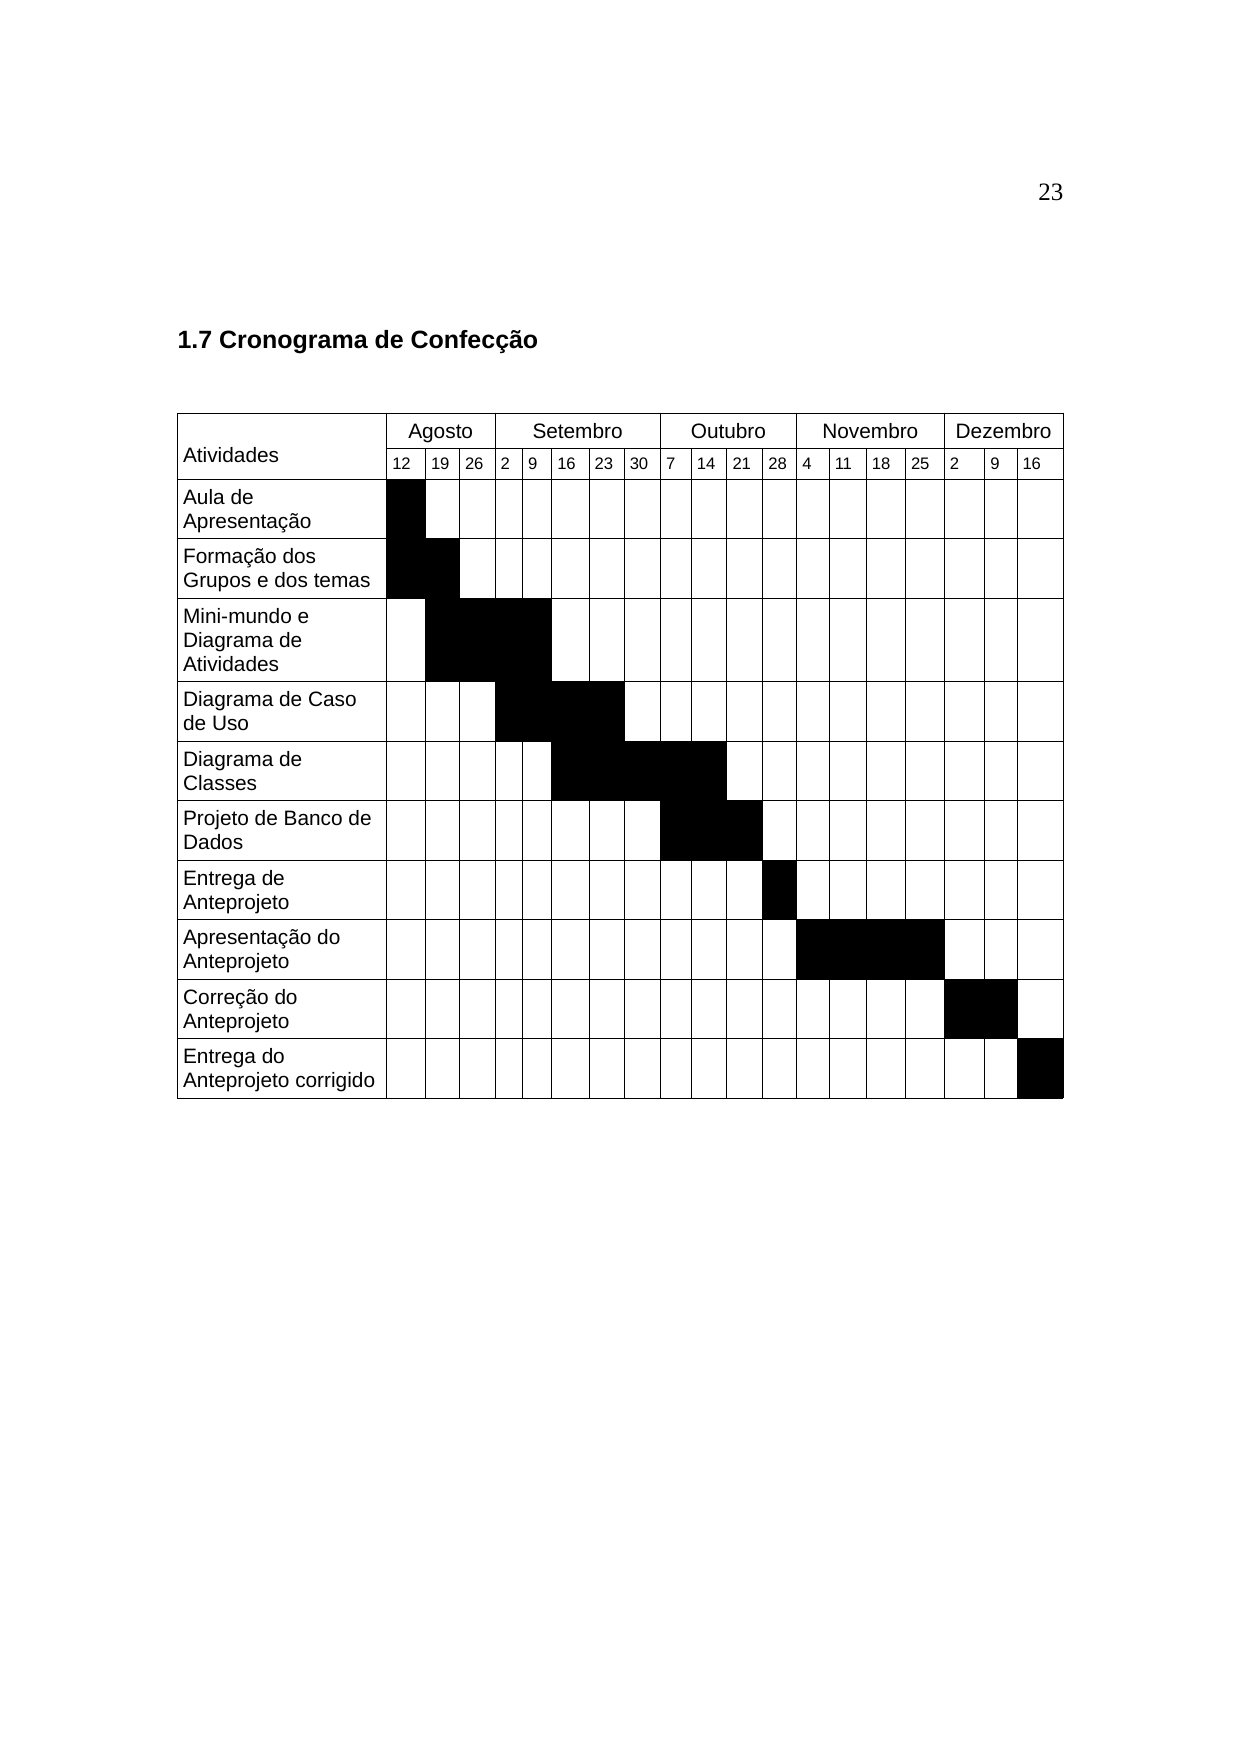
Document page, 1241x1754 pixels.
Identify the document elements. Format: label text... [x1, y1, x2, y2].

table_cell [945, 920, 984, 979]
table_cell [552, 920, 589, 979]
table_cell Entrega do Anteprojeto corrigido [178, 1039, 386, 1098]
table_cell [625, 801, 660, 860]
table_cell [552, 480, 589, 538]
table_cell [460, 682, 495, 741]
table_cell [830, 742, 866, 800]
table_cell [496, 742, 522, 800]
table_cell [763, 539, 796, 598]
table_header Atividades [178, 414, 386, 479]
table_cell [460, 1039, 495, 1098]
table_cell [460, 920, 495, 979]
table_cell [661, 801, 691, 860]
table_cell [727, 599, 762, 681]
table_cell [797, 480, 829, 538]
table_cell [945, 1039, 984, 1098]
table_cell [985, 980, 1017, 1038]
table_cell [985, 480, 1017, 538]
table_cell 12 [387, 449, 425, 479]
table_cell 11 [830, 449, 866, 479]
table_cell [661, 920, 691, 979]
table_cell [496, 1039, 522, 1098]
table_cell [590, 861, 624, 919]
table_cell [496, 599, 522, 681]
table_cell [496, 920, 522, 979]
table_cell [906, 539, 944, 598]
table_cell 2 [496, 449, 522, 479]
table_cell [830, 599, 866, 681]
table_cell [496, 480, 522, 538]
table_cell [625, 861, 660, 919]
table_cell [867, 599, 905, 681]
table_cell [727, 801, 762, 860]
table_cell [1018, 980, 1063, 1038]
table_cell [1018, 1039, 1063, 1098]
table_cell [460, 539, 495, 598]
table_cell [625, 742, 660, 800]
table_cell Mini-mundo e Diagrama de Atividades [178, 599, 386, 681]
table_cell [830, 980, 866, 1038]
table_cell 9 [523, 449, 551, 479]
table_cell [945, 742, 984, 800]
table_cell [945, 861, 984, 919]
table_cell [763, 861, 796, 919]
table_cell [906, 742, 944, 800]
table_cell [692, 742, 726, 800]
table_cell [625, 920, 660, 979]
table_cell [830, 1039, 866, 1098]
table_cell 7 [661, 449, 691, 479]
table_cell [797, 599, 829, 681]
table_header Dezembro [945, 414, 1063, 448]
table_cell [906, 599, 944, 681]
table_cell [552, 1039, 589, 1098]
table_cell [906, 980, 944, 1038]
table_cell [692, 861, 726, 919]
table_cell [830, 682, 866, 741]
table_cell [1018, 539, 1063, 598]
table_cell [552, 980, 589, 1038]
table_cell [496, 539, 522, 598]
table_cell [661, 742, 691, 800]
table_cell [387, 801, 425, 860]
table_cell [552, 539, 589, 598]
table_cell [426, 980, 459, 1038]
table_cell [1018, 801, 1063, 860]
table_cell [763, 801, 796, 860]
table_cell [496, 980, 522, 1038]
table_cell [460, 861, 495, 919]
table_cell [867, 1039, 905, 1098]
table_cell [1018, 742, 1063, 800]
table_cell [945, 682, 984, 741]
table_cell [552, 861, 589, 919]
table_cell [590, 682, 624, 741]
table_cell [496, 801, 522, 860]
table_cell [945, 480, 984, 538]
table_cell [426, 920, 459, 979]
table_cell Correção do Anteprojeto [178, 980, 386, 1038]
table_cell [692, 1039, 726, 1098]
table_cell [1018, 861, 1063, 919]
table_cell [1018, 920, 1063, 979]
table_cell [496, 682, 522, 741]
table_cell 19 [426, 449, 459, 479]
table_cell [985, 539, 1017, 598]
table_cell [985, 742, 1017, 800]
table_cell [460, 480, 495, 538]
table_cell [625, 539, 660, 598]
table_cell 16 [552, 449, 589, 479]
table_cell [830, 801, 866, 860]
table_cell [625, 682, 660, 741]
table_cell [426, 801, 459, 860]
subtitle Cronograma de Confecção [177, 325, 1063, 353]
table_cell [590, 1039, 624, 1098]
table_cell [763, 1039, 796, 1098]
table_cell [590, 539, 624, 598]
table_cell [945, 801, 984, 860]
table_cell [727, 682, 762, 741]
table_cell [523, 920, 551, 979]
table_cell [387, 1039, 425, 1098]
table_cell 23 [590, 449, 624, 479]
table_cell [727, 980, 762, 1038]
table_cell Projeto de Banco de Dados [178, 801, 386, 860]
table_cell [523, 861, 551, 919]
table_cell [426, 742, 459, 800]
table_cell [797, 801, 829, 860]
table_header Setembro [496, 414, 660, 448]
table_cell [460, 801, 495, 860]
table_cell [727, 1039, 762, 1098]
table_cell [692, 599, 726, 681]
table_cell [387, 539, 425, 598]
table_cell [797, 682, 829, 741]
table_cell [661, 861, 691, 919]
table_cell [763, 480, 796, 538]
table_cell [797, 980, 829, 1038]
table_cell [523, 480, 551, 538]
table_cell 21 [727, 449, 762, 479]
table_cell [906, 1039, 944, 1098]
table_cell [387, 861, 425, 919]
table_cell [797, 742, 829, 800]
table_cell [523, 980, 551, 1038]
table_cell Formação dos Grupos e dos temas [178, 539, 386, 598]
table_cell [797, 861, 829, 919]
table_cell [727, 539, 762, 598]
table_cell Diagrama de Classes [178, 742, 386, 800]
table_cell [523, 599, 551, 681]
table_header Agosto [387, 414, 495, 448]
table_cell [830, 539, 866, 598]
table_cell [692, 980, 726, 1038]
table_cell [906, 480, 944, 538]
table_cell [552, 801, 589, 860]
table_cell [552, 599, 589, 681]
table_cell [1018, 480, 1063, 538]
table_cell Entrega de Anteprojeto [178, 861, 386, 919]
table_cell [985, 682, 1017, 741]
table_cell [867, 801, 905, 860]
table_cell [985, 861, 1017, 919]
table_cell [523, 682, 551, 741]
table_cell [523, 1039, 551, 1098]
table_cell 9 [985, 449, 1017, 479]
table_cell [387, 480, 425, 538]
table_cell [867, 682, 905, 741]
table_cell [387, 742, 425, 800]
table_cell [625, 599, 660, 681]
table_cell Apresentação do Anteprojeto [178, 920, 386, 979]
table_cell [830, 861, 866, 919]
table_cell 4 [797, 449, 829, 479]
table_cell [625, 980, 660, 1038]
table_cell 18 [867, 449, 905, 479]
table_cell [523, 742, 551, 800]
table_cell [590, 742, 624, 800]
table_cell [830, 480, 866, 538]
table_header Outubro [661, 414, 796, 448]
table_cell [387, 920, 425, 979]
table_cell [1018, 599, 1063, 681]
table_cell [692, 539, 726, 598]
table_cell [797, 920, 829, 979]
table_cell [867, 861, 905, 919]
table_cell [985, 801, 1017, 860]
table_cell [661, 1039, 691, 1098]
table_cell [727, 480, 762, 538]
table_cell [763, 920, 796, 979]
table_cell 2 [945, 449, 984, 479]
table_cell [387, 599, 425, 681]
table_cell [496, 861, 522, 919]
table_cell [985, 1039, 1017, 1098]
table_cell [552, 742, 589, 800]
table_cell [692, 480, 726, 538]
table_cell [387, 980, 425, 1038]
table_cell [867, 742, 905, 800]
table_cell [906, 920, 944, 979]
table_cell [692, 801, 726, 860]
table_cell 16 [1018, 449, 1063, 479]
table_cell [426, 480, 459, 538]
table_cell [867, 920, 905, 979]
table_cell [661, 682, 691, 741]
table_cell 28 [763, 449, 796, 479]
table_cell [426, 599, 459, 681]
table_cell [945, 539, 984, 598]
table_cell [426, 682, 459, 741]
table_cell [460, 742, 495, 800]
table_cell [661, 539, 691, 598]
table_cell [460, 980, 495, 1038]
table_cell [727, 742, 762, 800]
table_cell [763, 599, 796, 681]
table_cell [590, 480, 624, 538]
table_cell [830, 920, 866, 979]
table_cell 25 [906, 449, 944, 479]
table_cell [1018, 682, 1063, 741]
table_cell [523, 801, 551, 860]
table_cell [906, 682, 944, 741]
table_cell [625, 480, 660, 538]
table_cell [945, 599, 984, 681]
table_cell [426, 861, 459, 919]
table_cell [590, 920, 624, 979]
table_cell [590, 980, 624, 1038]
table_cell [945, 980, 984, 1038]
table_cell 26 [460, 449, 495, 479]
table_cell [727, 861, 762, 919]
table_cell Aula de Apresentação [178, 480, 386, 538]
table_cell [985, 920, 1017, 979]
table_cell [552, 682, 589, 741]
table_cell [426, 539, 459, 598]
table_cell Diagrama de Caso de Uso [178, 682, 386, 741]
table_cell [661, 480, 691, 538]
table_cell [763, 980, 796, 1038]
table_header Novembro [797, 414, 944, 448]
table_cell [661, 599, 691, 681]
table_cell 30 [625, 449, 660, 479]
table_cell [867, 539, 905, 598]
table_cell [661, 980, 691, 1038]
table_cell [867, 480, 905, 538]
table_cell [523, 539, 551, 598]
table_cell [797, 1039, 829, 1098]
table_cell [590, 599, 624, 681]
table_cell [906, 801, 944, 860]
table_cell [906, 861, 944, 919]
table_cell [797, 539, 829, 598]
table_cell [985, 599, 1017, 681]
table_cell [625, 1039, 660, 1098]
table_cell 14 [692, 449, 726, 479]
table_cell [692, 682, 726, 741]
table_cell [727, 920, 762, 979]
table_cell [426, 1039, 459, 1098]
table_cell [763, 682, 796, 741]
table_cell [763, 742, 796, 800]
table_cell [867, 980, 905, 1038]
table_cell [590, 801, 624, 860]
table_cell [387, 682, 425, 741]
table_cell [692, 920, 726, 979]
table_cell [460, 599, 495, 681]
